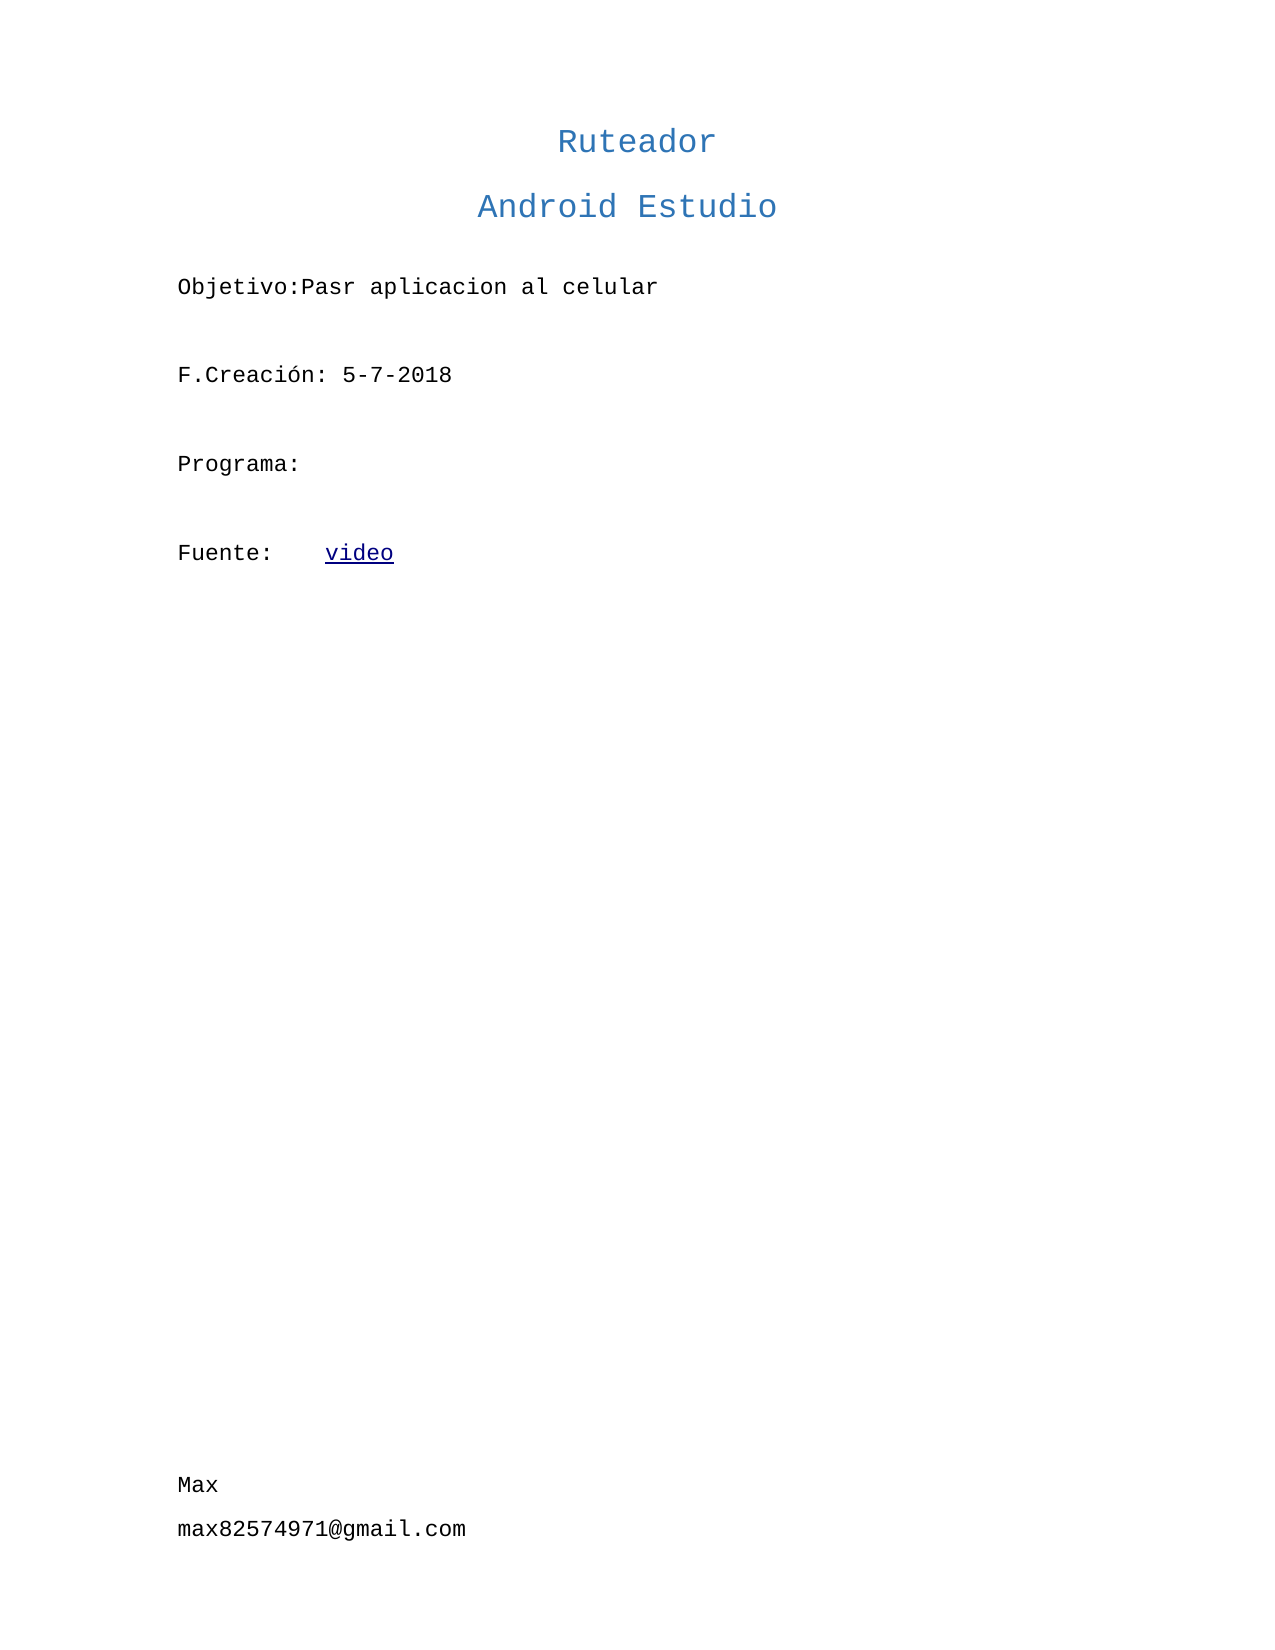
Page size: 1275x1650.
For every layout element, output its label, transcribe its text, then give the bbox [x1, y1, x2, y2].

text Fuente: video [177, 541, 1098, 567]
text Objetivo:Pasr aplicacion al celular [177, 275, 1098, 301]
text Max [177, 1473, 1098, 1499]
text max82574971@gmail.com [177, 1517, 1098, 1543]
subtitle Ruteador [177, 125, 1098, 163]
text F.Creación: 5-7-2018 [177, 364, 1098, 390]
text Programa: [177, 452, 1098, 478]
subtitle Android Estudio [177, 190, 1098, 228]
